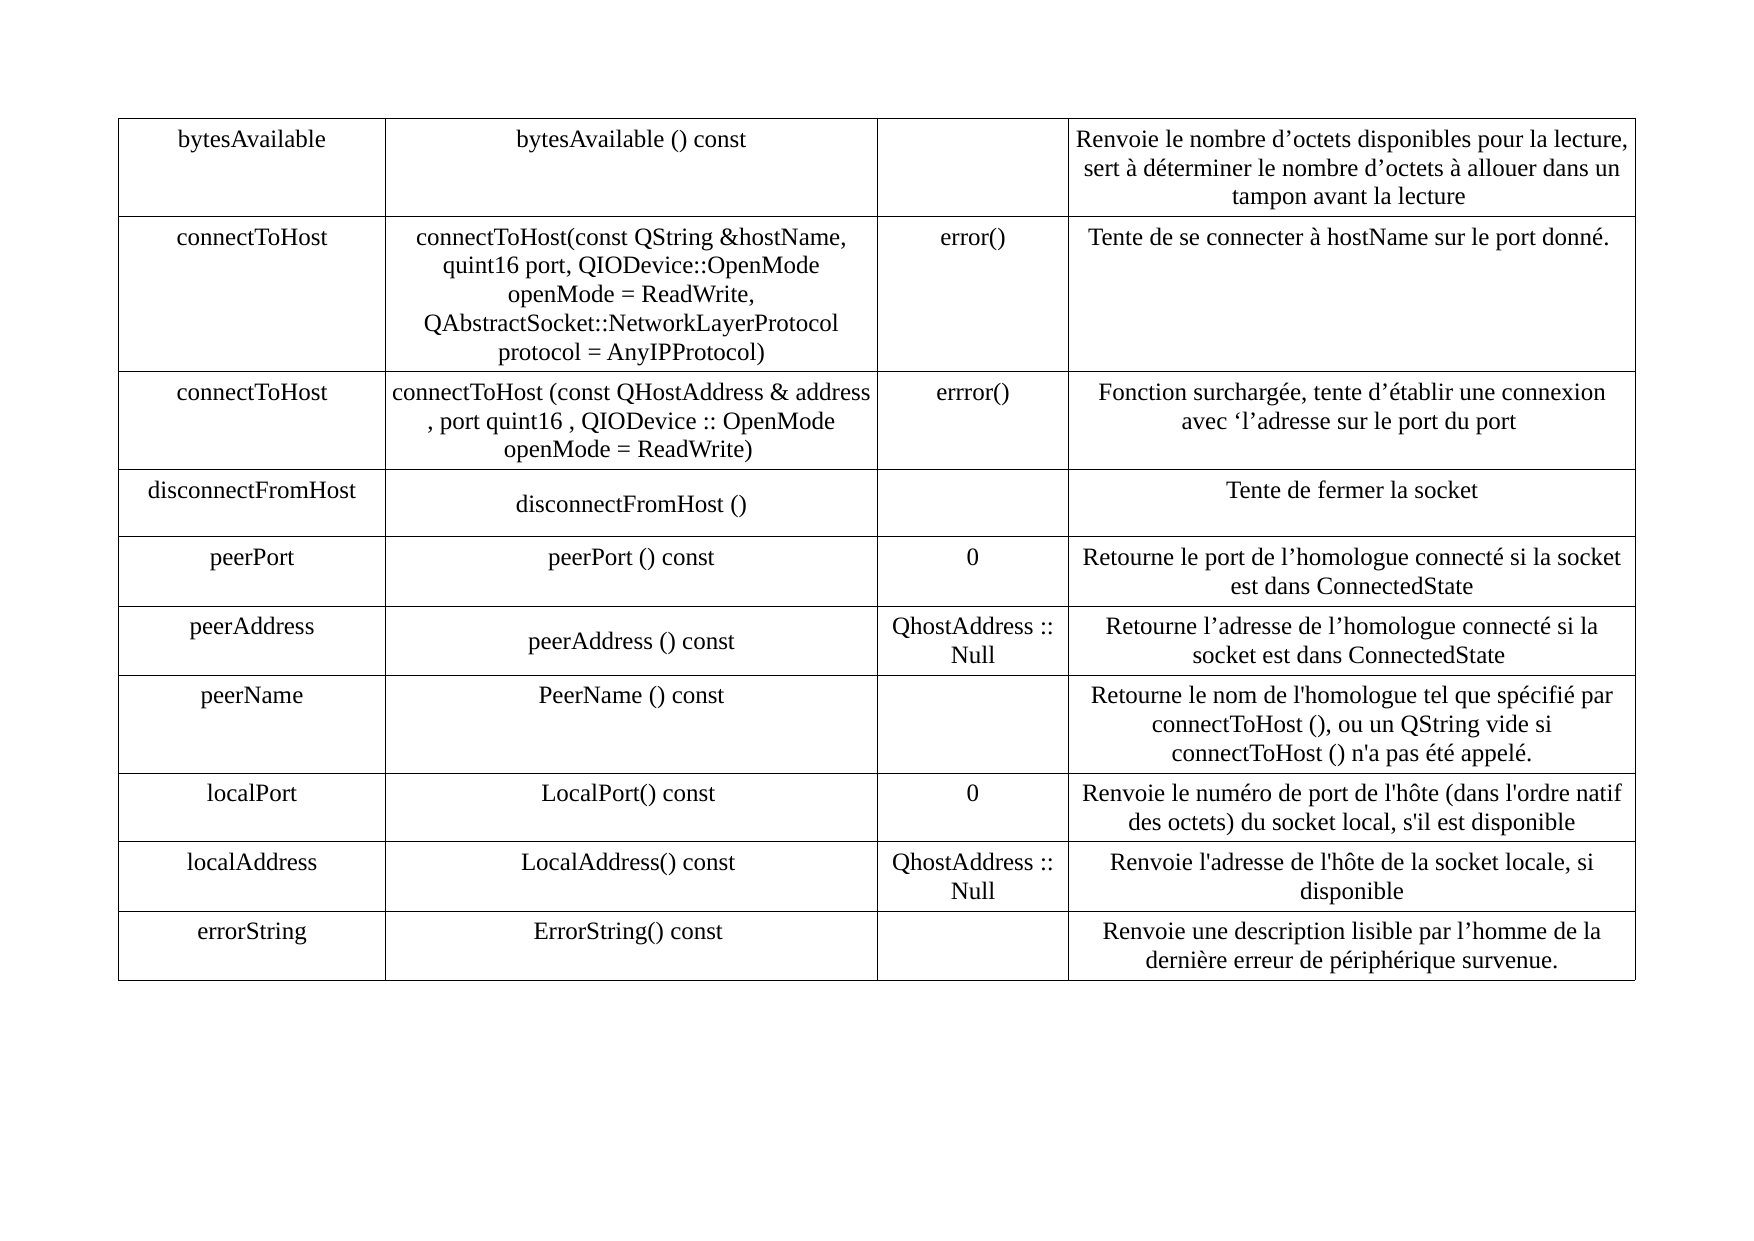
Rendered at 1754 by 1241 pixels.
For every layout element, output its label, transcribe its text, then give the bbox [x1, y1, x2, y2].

table_cell localAddress [119, 842, 385, 911]
table_cell Tente de fermer la socket [1069, 470, 1635, 536]
table_cell connectToHost [119, 372, 385, 469]
table_cell peerPort () const [386, 537, 877, 606]
table_cell connectToHost [119, 217, 385, 371]
table_cell QhostAddress :: Null [878, 842, 1068, 911]
table_cell connectToHost(const QString &hostName, quint16 port, QIODevice::OpenMode openMode = ReadWrite, QAbstractSocket::NetworkLayerProtocol protocol = AnyIPProtocol) [386, 217, 877, 371]
table_cell LocalPort() const [386, 774, 877, 841]
table_cell Fonction surchargée, tente d’établir une connexion avec ‘l’adresse sur le port du port [1069, 372, 1635, 469]
table_cell [878, 912, 1068, 979]
table_cell Renvoie le numéro de port de l'hôte (dans l'ordre natif des octets) du socket local, s'il est disponible [1069, 774, 1635, 841]
table_cell 0 [878, 537, 1068, 606]
table_cell [878, 676, 1068, 772]
table_cell peerName [119, 676, 385, 772]
table_cell LocalAddress() const [386, 842, 877, 911]
table_cell Retourne l’adresse de l’homologue connecté si la socket est dans ConnectedState [1069, 607, 1635, 674]
table_cell Renvoie le nombre d’octets disponibles pour la lecture, sert à déterminer le nombre d’octets à allouer dans un tampon avant la lecture [1069, 119, 1635, 216]
table_cell Renvoie l'adresse de l'hôte de la socket locale, si disponible [1069, 842, 1635, 911]
table_cell peerPort [119, 537, 385, 606]
table_cell errorString [119, 912, 385, 979]
table_cell disconnectFromHost [119, 470, 385, 536]
table_cell QhostAddress :: Null [878, 607, 1068, 674]
table_cell Tente de se connecter à hostName sur le port donné. [1069, 217, 1635, 371]
table_cell bytesAvailable () const [386, 119, 877, 216]
table_cell 0 [878, 774, 1068, 841]
table_cell error() [878, 217, 1068, 371]
table_cell PeerName () const [386, 676, 877, 772]
table_cell connectToHost (const QHostAddress & address , port quint16 , QIODevice :: OpenMode openMode = ReadWrite) [386, 372, 877, 469]
table_cell errror() [878, 372, 1068, 469]
table_cell bytesAvailable [119, 119, 385, 216]
table_cell [878, 470, 1068, 536]
table_cell Retourne le port de l’homologue connecté si la socket est dans ConnectedState [1069, 537, 1635, 606]
table_cell Renvoie une description lisible par l’homme de la dernière erreur de périphérique survenue. [1069, 912, 1635, 979]
table_cell ErrorString() const [386, 912, 877, 979]
table_cell [878, 119, 1068, 216]
table_cell Retourne le nom de l'homologue tel que spécifié par connectToHost (), ou un QString vide si connectToHost () n'a pas été appelé. [1069, 676, 1635, 772]
table_cell disconnectFromHost () [386, 470, 877, 536]
table_cell peerAddress () const [386, 607, 877, 674]
table_cell localPort [119, 774, 385, 841]
table_cell peerAddress [119, 607, 385, 674]
